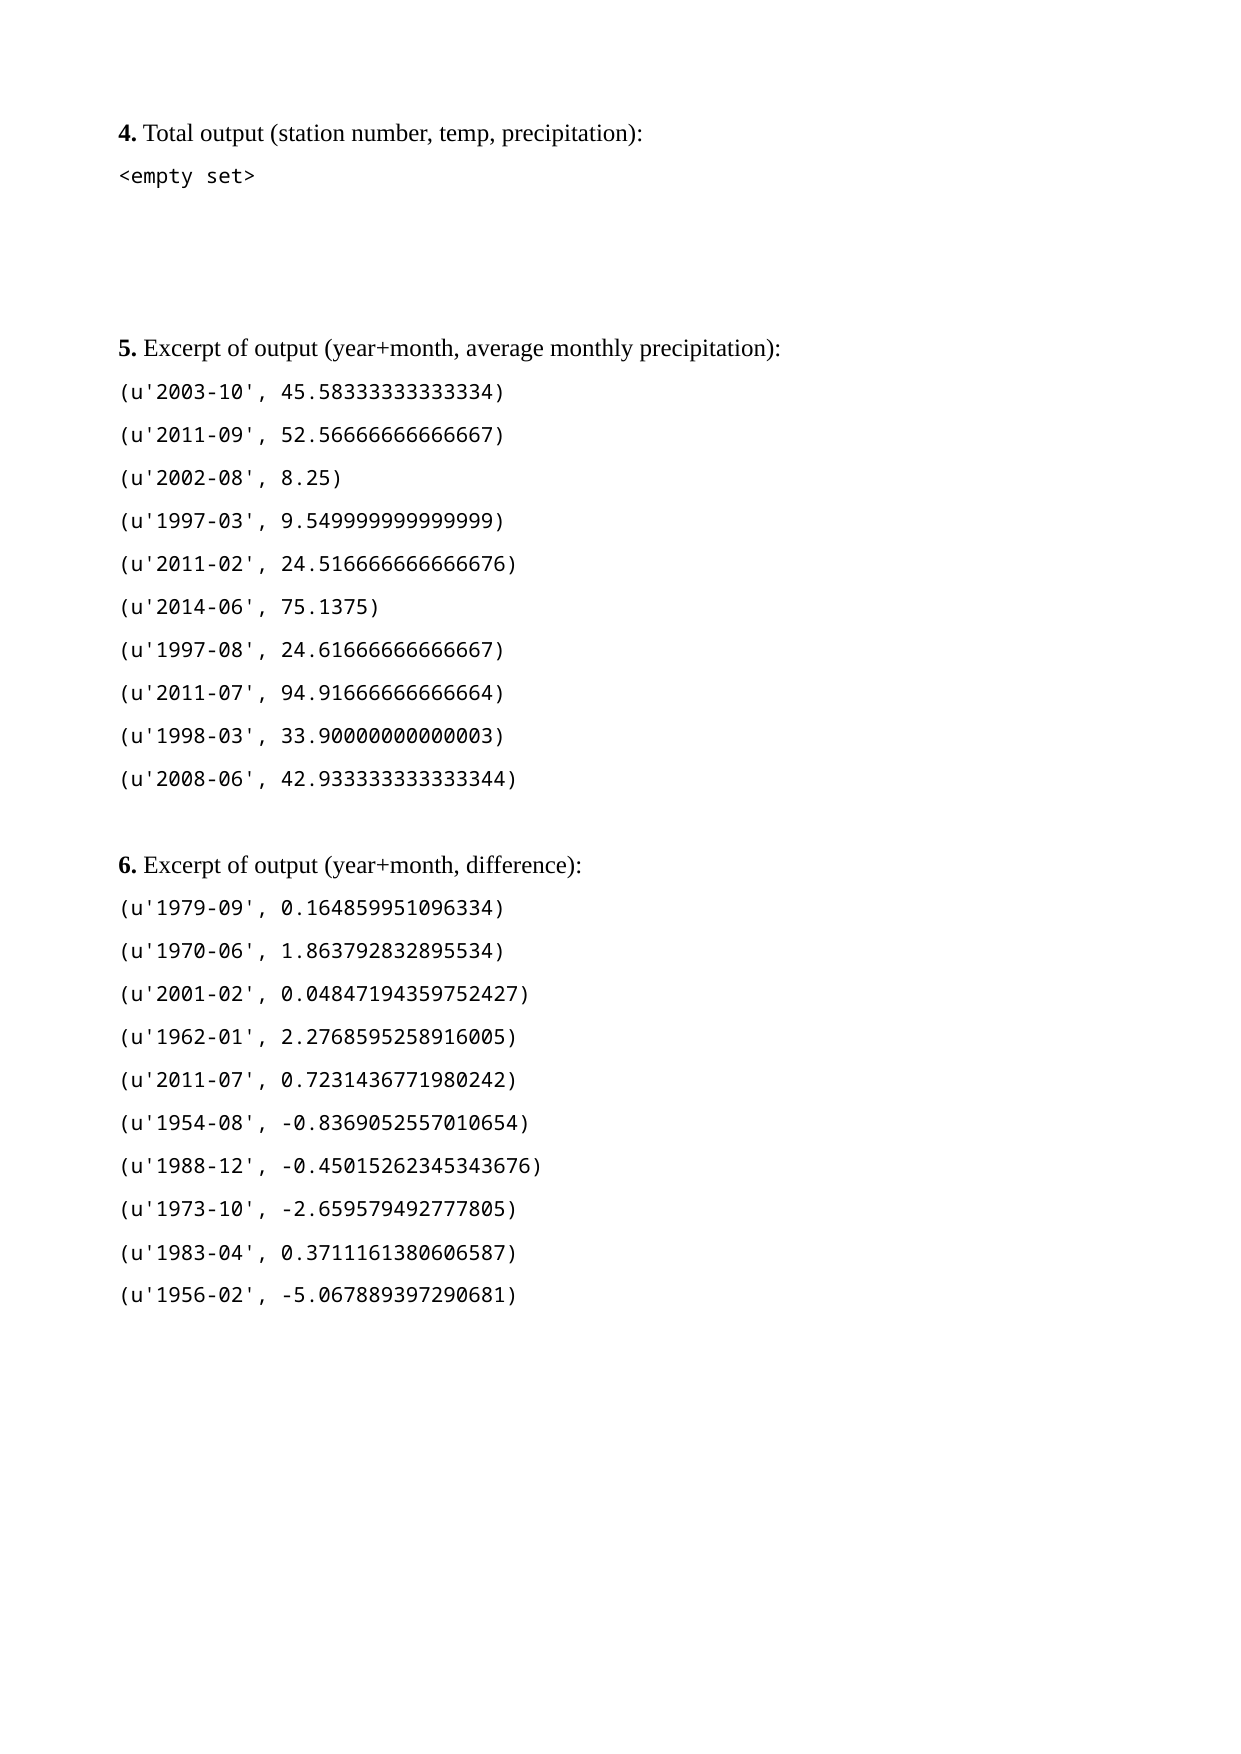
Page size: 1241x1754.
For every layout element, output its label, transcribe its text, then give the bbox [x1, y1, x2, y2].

text (u'1997-03', 9.549999999999999) [118, 506, 1122, 534]
text (u'2011-07', 0.7231436771980242) [118, 1066, 1122, 1094]
text (u'1970-06', 1.863792832895534) [118, 936, 1122, 965]
text 6. Excerpt of output (year+month, difference): [118, 850, 1122, 879]
text (u'2001-02', 0.04847194359752427) [118, 979, 1122, 1008]
text (u'1988-12', -0.45015262345343676) [118, 1152, 1122, 1180]
text (u'1973-10', -2.659579492777805) [118, 1194, 1122, 1223]
text (u'2003-10', 45.58333333333334) [118, 377, 1122, 405]
text (u'1956-02', -5.067889397290681) [118, 1281, 1122, 1309]
text (u'2011-09', 52.56666666666667) [118, 420, 1122, 448]
text (u'1979-09', 0.164859951096334) [118, 893, 1122, 922]
text (u'1962-01', 2.2768595258916005) [118, 1022, 1122, 1051]
text (u'2002-08', 8.25) [118, 463, 1122, 491]
text (u'2011-02', 24.516666666666676) [118, 549, 1122, 577]
text (u'1997-08', 24.61666666666667) [118, 635, 1122, 663]
text (u'1983-04', 0.3711161380606587) [118, 1238, 1122, 1266]
text (u'2011-07', 94.91666666666664) [118, 678, 1122, 706]
text (u'1954-08', -0.8369052557010654) [118, 1108, 1122, 1137]
text <empty set> [118, 161, 1122, 190]
text (u'2008-06', 42.933333333333344) [118, 764, 1122, 792]
text (u'2014-06', 75.1375) [118, 592, 1122, 620]
text (u'1998-03', 33.90000000000003) [118, 721, 1122, 749]
text 5. Excerpt of output (year+month, average monthly precipitation): [118, 333, 1122, 362]
text 4. Total output (station number, temp, precipitation): [118, 118, 1122, 147]
